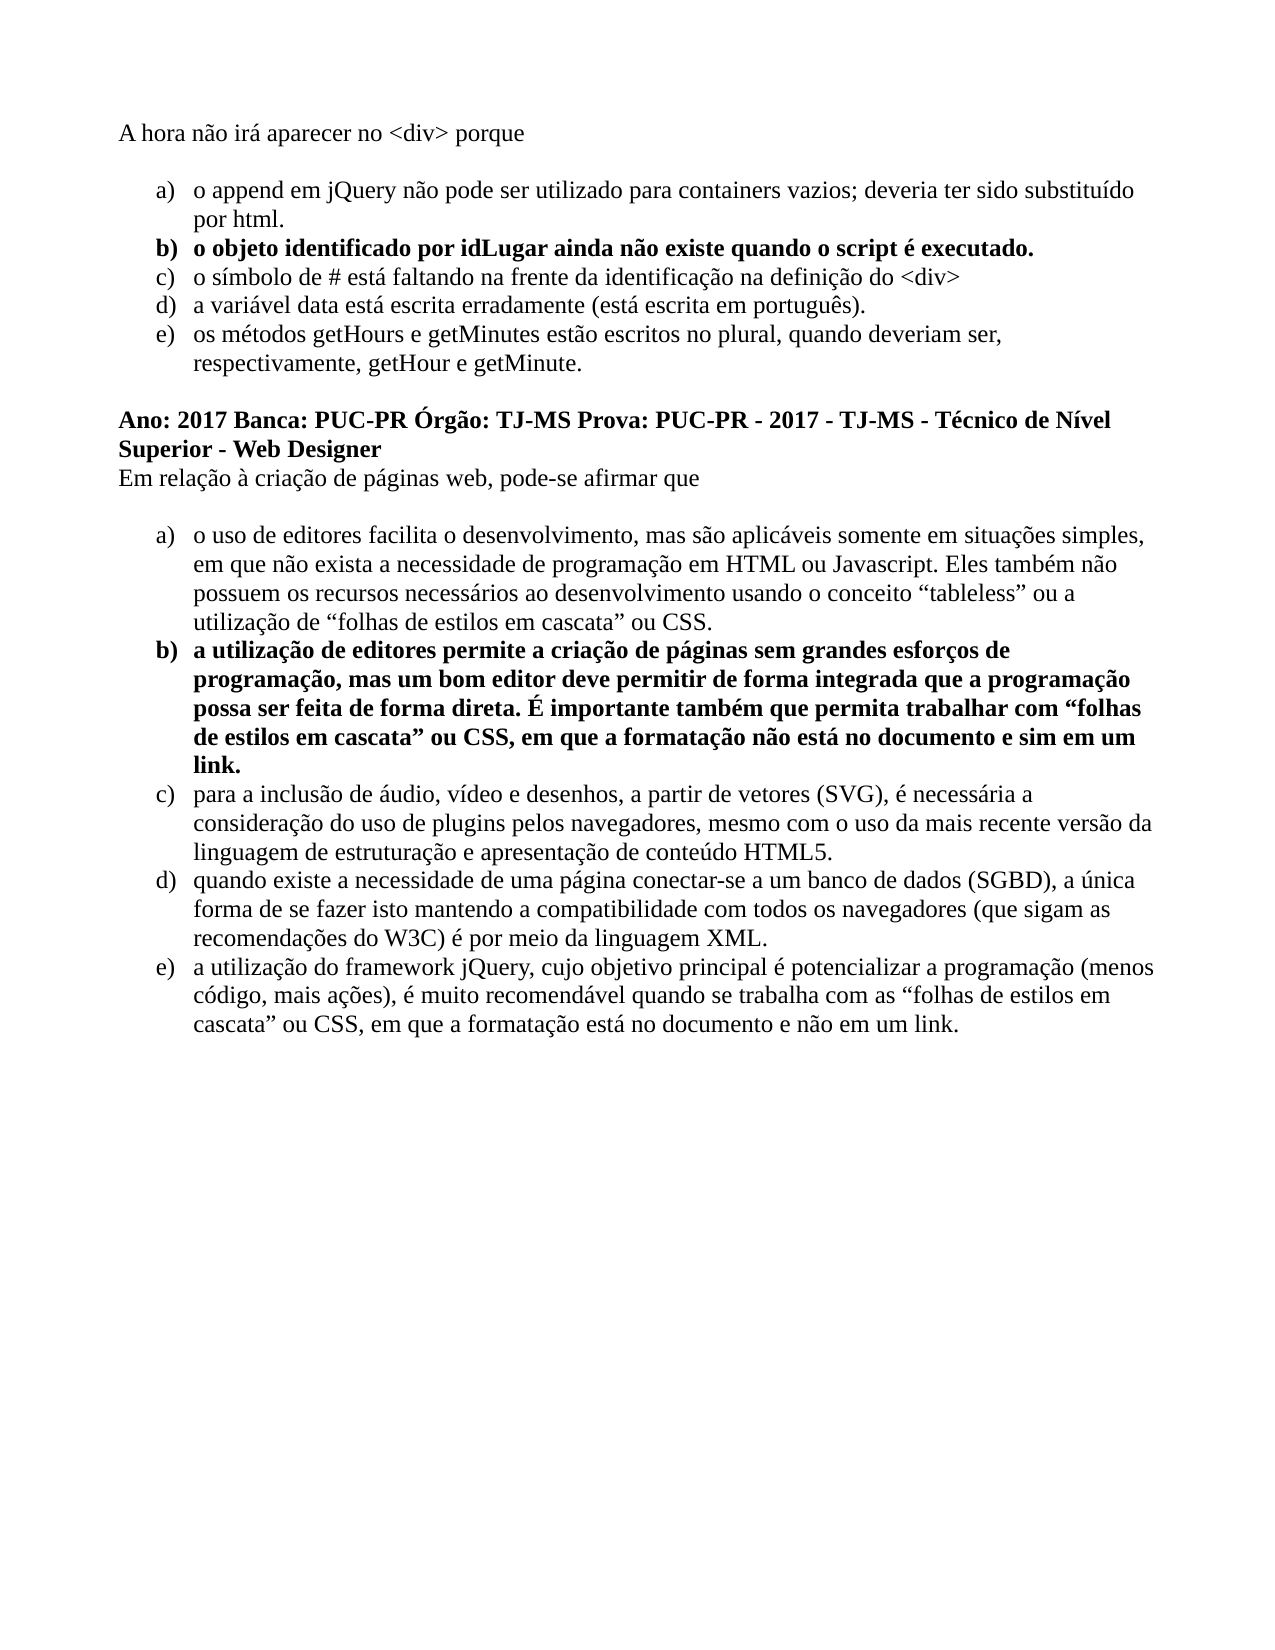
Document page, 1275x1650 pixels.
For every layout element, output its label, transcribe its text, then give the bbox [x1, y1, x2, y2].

text Ano: 2017 Banca: PUC-PR Órgão: TJ-MS Prova: PUC-PR - 2017 - TJ-MS - Técnico de Nível Superior - Web Designer [118, 406, 1157, 463]
list o append em jQuery não pode ser utilizado para containers vazios; deveria ter sido substituído por html. [156, 176, 1157, 233]
list a utilização do framework jQuery, cujo objetivo principal é potencializar a programação (menos código, mais ações), é muito recomendável quando se trabalha com as “folhas de estilos em cascata” ou CSS, em que a formatação está no documento e não em um link. [156, 952, 1157, 1038]
list a variável data está escrita erradamente (está escrita em português). [156, 291, 1157, 319]
text Em relação à criação de páginas web, pode-se afirmar que [118, 463, 1157, 492]
list os métodos getHours e getMinutes estão escritos no plural, quando deveriam ser, respectivamente, getHour e getMinute. [156, 319, 1157, 377]
list o objeto identificado por idLugar ainda não existe quando o script é executado. [156, 233, 1157, 262]
list o uso de editores facilita o desenvolvimento, mas são aplicáveis somente em situações simples, em que não exista a necessidade de programação em HTML ou Javascript. Eles também não possuem os recursos necessários ao desenvolvimento usando o conceito “tableless” ou a utilização de “folhas de estilos em cascata” ou CSS. [156, 521, 1157, 636]
list a utilização de editores permite a criação de páginas sem grandes esforços de programação, mas um bom editor deve permitir de forma integrada que a programação possa ser feita de forma direta. É importante também que permita trabalhar com “folhas de estilos em cascata” ou CSS, em que a formatação não está no documento e sim em um link. [156, 636, 1157, 779]
list quando existe a necessidade de uma página conectar-se a um banco de dados (SGBD), a única forma de se fazer isto mantendo a compatibilidade com todos os navegadores (que sigam as recomendações do W3C) é por meio da linguagem XML. [156, 866, 1157, 952]
text A hora não irá aparecer no <div> porque [118, 118, 1157, 147]
list para a inclusão de áudio, vídeo e desenhos, a partir de vetores (SVG), é necessária a consideração do uso de plugins pelos navegadores, mesmo com o uso da mais recente versão da linguagem de estruturação e apresentação de conteúdo HTML5. [156, 779, 1157, 866]
list o símbolo de # está faltando na frente da identificação na definição do <div> [156, 262, 1157, 291]
